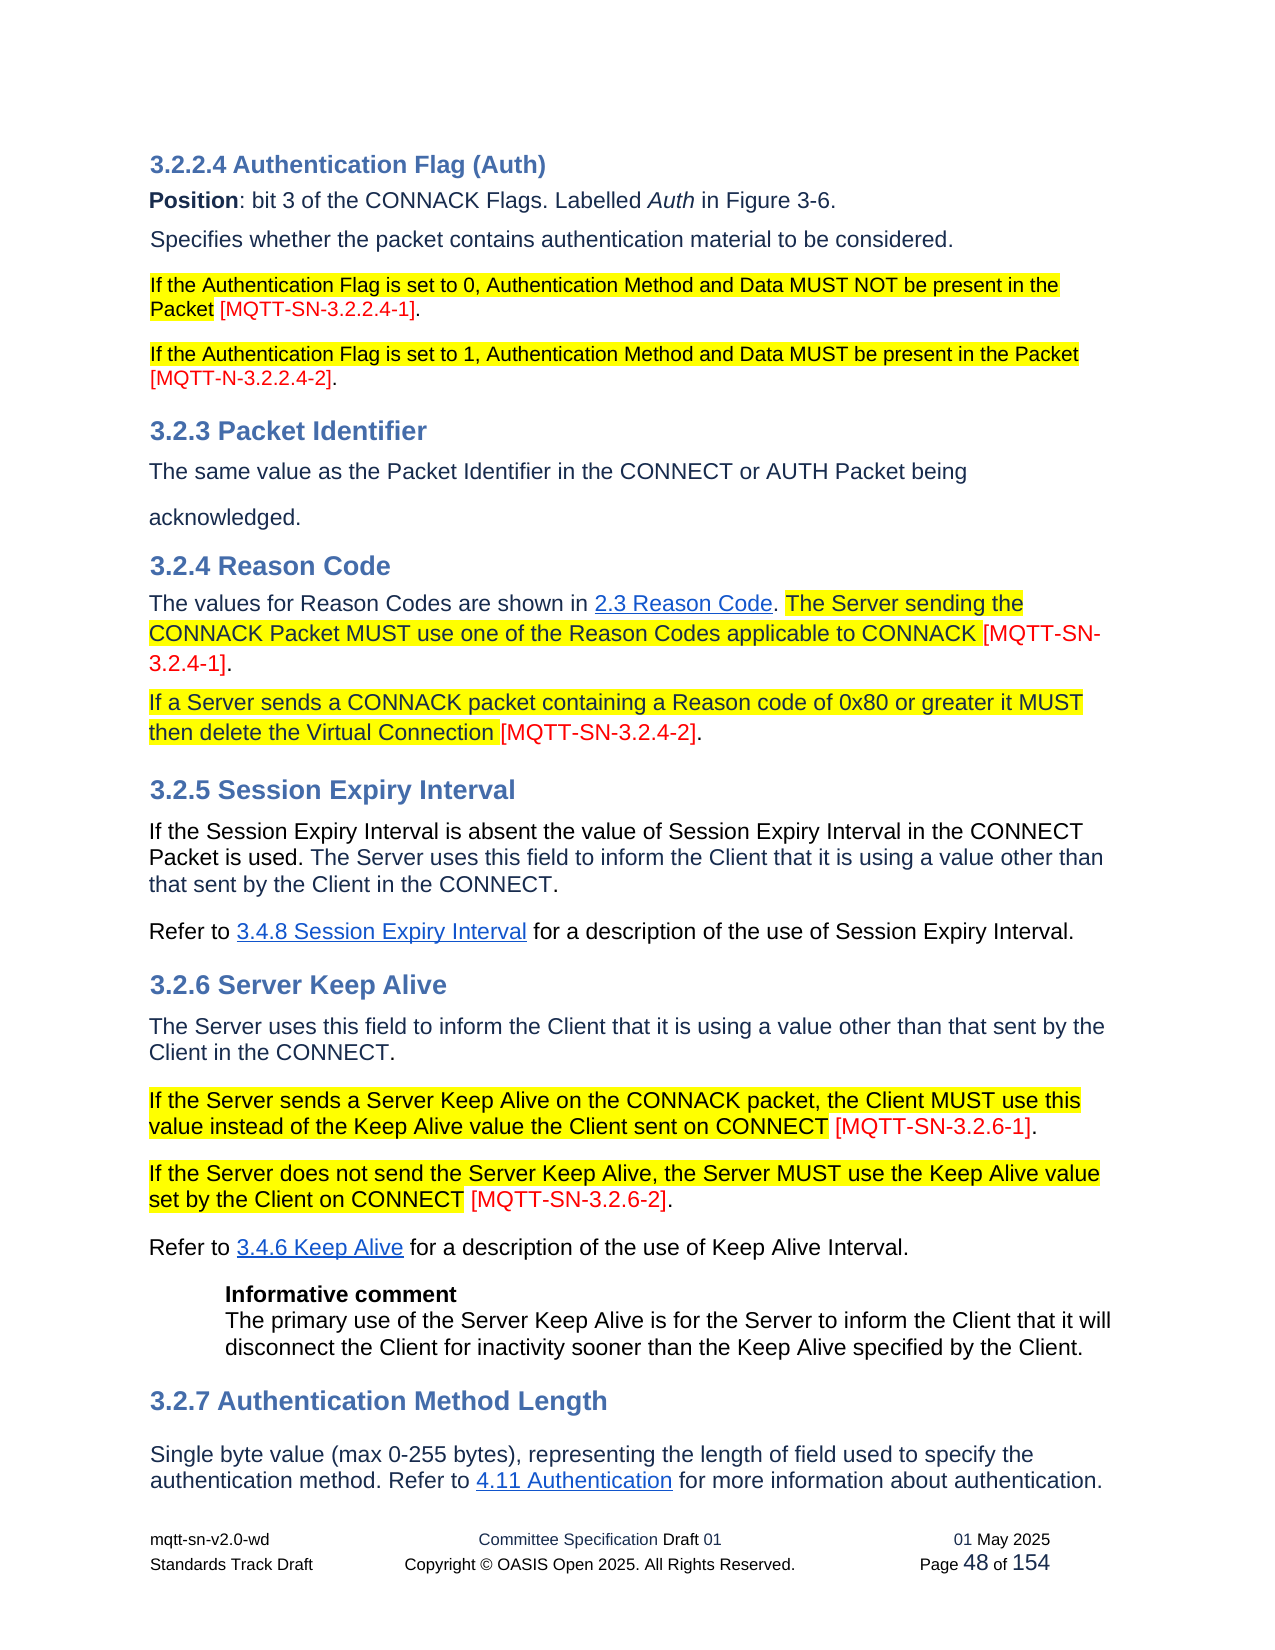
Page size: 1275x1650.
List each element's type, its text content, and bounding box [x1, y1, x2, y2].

text Refer to 3.4.6 Keep Alive for a description of the use of Keep Alive Interval. [148, 1234, 1124, 1260]
text Position: bit 3 of the CONNACK Flags. Labelled Auth in Figure 3-6. [148, 187, 1124, 213]
subtitle 3.2.2.4 Authentication Flag (Auth) [150, 150, 1124, 179]
subtitle 3.2.5 Session Expiry Interval [150, 774, 1124, 806]
text The same value as the Packet Identifier in the CONNECT or AUTH Packet being acknowledged. [148, 458, 1124, 531]
text If the Server sends a Server Keep Alive on the CONNACK packet, the Client MUST use this value instead of the Keep Alive value the Client sent on CONNECT [MQTT-SN-3.2.6-1]. [148, 1087, 1124, 1139]
text The values for Reason Codes are shown in 2.3 Reason Code. The Server sending the CONNACK Packet MUST use one of the Reason Codes applicable to CONNACK [MQTT-SN-3.2.4-1]. [148, 590, 1124, 677]
text The Server uses this field to inform the Client that it is using a value other than that sent by the Client in the CONNECT. [148, 1013, 1124, 1066]
text If the Server does not send the Server Keep Alive, the Server MUST use the Keep Alive value set by the Client on CONNECT [MQTT-SN-3.2.6-2]. [148, 1160, 1124, 1213]
text The primary use of the Server Keep Alive is for the Server to inform the Client that it will disconnect the Client for inactivity sooner than the Keep Alive specified by the Client. [225, 1307, 1125, 1360]
text Single byte value (max 0-255 bytes), representing the length of field used to specify the authentication method. Refer to 4.11 Authentication for more information about authentication. [150, 1441, 1124, 1494]
text If a Server sends a CONNACK packet containing a Reason code of 0x80 or greater it MUST then delete the Virtual Connection [MQTT-SN-3.2.4-2]. [148, 689, 1124, 745]
text Specifies whether the packet contains authentication material to be considered. [150, 226, 1124, 252]
text If the Session Expiry Interval is absent the value of Session Expiry Interval in the CONNECT Packet is used. The Server uses this field to inform the Client that it is using a value other than that sent by the Client in the CONNECT. [148, 818, 1124, 897]
text ​​If the Authentication Flag is set to 0, Authentication Method and Data MUST NOT be present in the Packet [MQTT-SN-3.2.2.4-1]. [150, 273, 1124, 321]
subtitle 3.2.4 Reason Code [150, 550, 1124, 582]
subtitle 3.2.3 Packet Identifier [150, 414, 1124, 446]
subtitle 3.2.7 Authentication Method Length [150, 1385, 1124, 1416]
text Informative comment [225, 1281, 1125, 1307]
text If the Authentication Flag is set to 1, Authentication Method and Data MUST be present in the Packet [MQTT-N-3.2.2.4-2]. [150, 342, 1124, 389]
subtitle 3.2.6 Server Keep Alive [150, 969, 1124, 1001]
text Refer to 3.4.8 Session Expiry Interval for a description of the use of Session Expiry Interval. [148, 918, 1124, 944]
